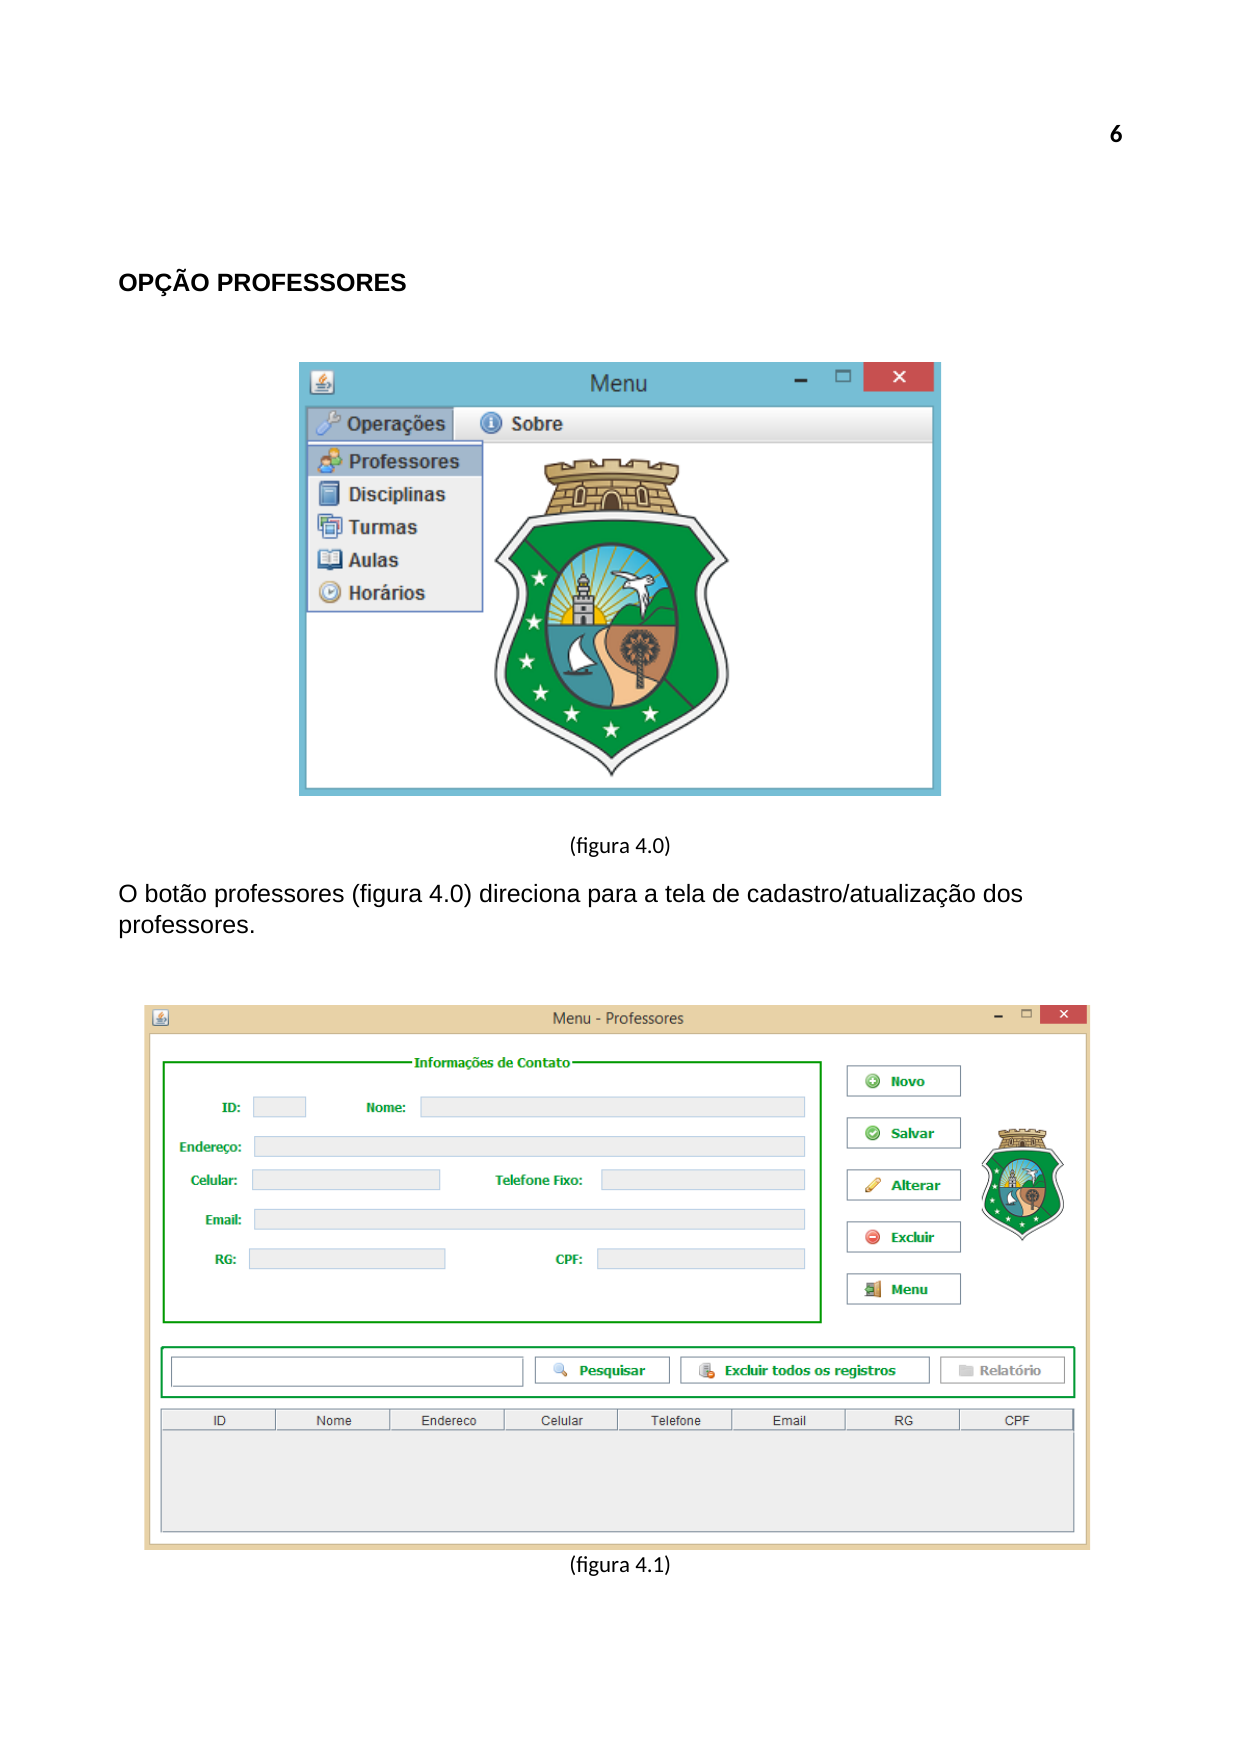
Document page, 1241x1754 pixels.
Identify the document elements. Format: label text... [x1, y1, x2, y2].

text OPÇÃO PROFESSORES [118, 268, 1122, 297]
picture [144, 1005, 1091, 1550]
picture [299, 362, 942, 796]
text (figura 4.0) [118, 832, 1122, 860]
text O botão professores (figura 4.0) direciona para a tela de cadastro/atualização dos professores. [118, 878, 1122, 938]
text (figura 4.1) [118, 1312, 1122, 1578]
